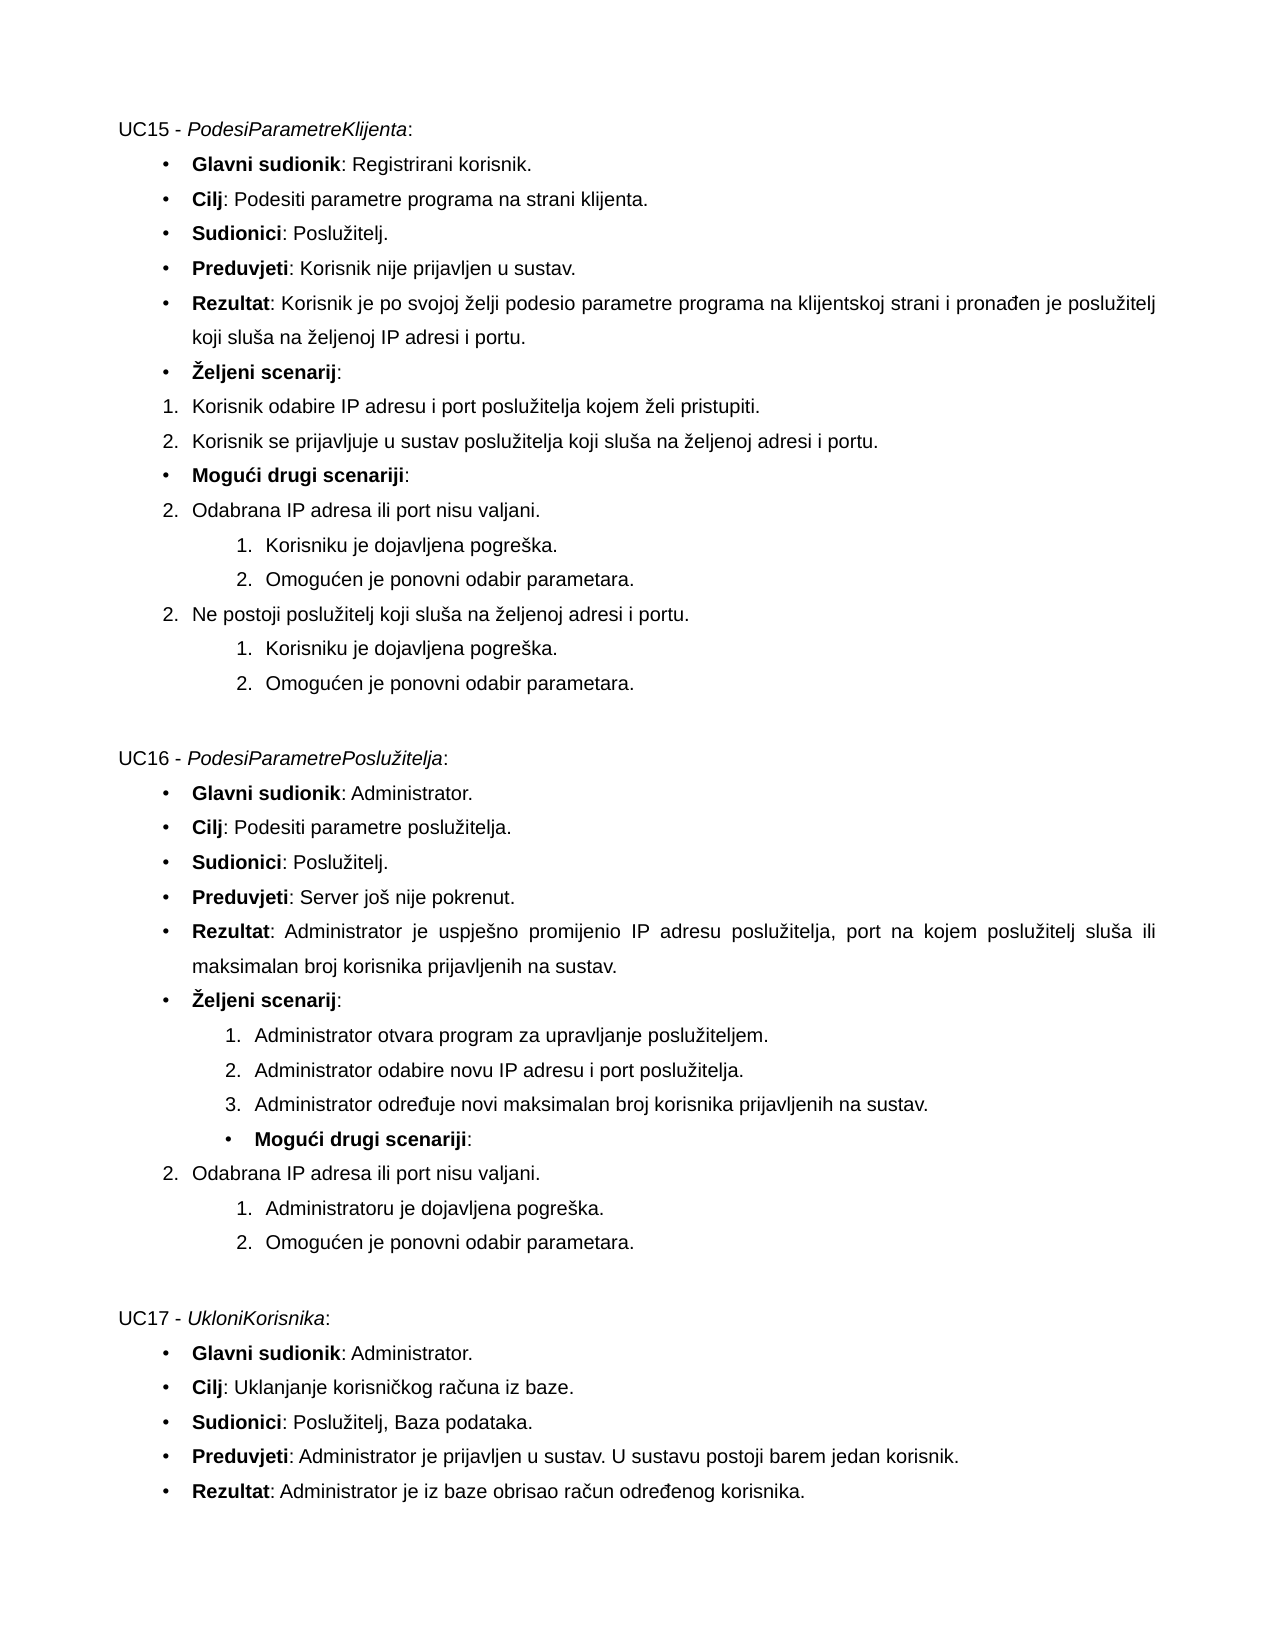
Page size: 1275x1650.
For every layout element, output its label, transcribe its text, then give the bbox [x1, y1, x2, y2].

list Korisnik se prijavljuje u sustav poslužitelja koji sluša na željenoj adresi i portu. [162, 429, 1157, 453]
list Željeni scenarij: [162, 360, 1157, 383]
list Korisnik odabire IP adresu i port poslužitelja kojem želi pristupiti. [162, 395, 1157, 418]
list Preduvjeti: Administrator je prijavljen u sustav. U sustavu postoji barem jedan korisnik. [162, 1445, 1157, 1468]
list Odabrana IP adresa ili port nisu valjani. [162, 499, 1157, 522]
text UC15 - PodesiParametreKlijenta: [118, 118, 1157, 141]
list Cilj: Uklanjanje korisničkog računa iz baze. [162, 1376, 1157, 1399]
text UC16 - PodesiParametrePoslužitelja: [118, 747, 1157, 770]
list Cilj: Podesiti parametre poslužitelja. [162, 816, 1157, 839]
list Preduvjeti: Korisnik nije prijavljen u sustav. [162, 257, 1157, 280]
list Sudionici: Poslužitelj, Baza podataka. [162, 1411, 1157, 1434]
list Željeni scenarij: [162, 989, 1157, 1012]
list Cilj: Podesiti parametre programa na strani klijenta. [162, 187, 1157, 210]
list Odabrana IP adresa ili port nisu valjani. [162, 1162, 1157, 1185]
list Administrator otvara program za upravljanje poslužiteljem. [225, 1024, 1157, 1047]
list Sudionici: Poslužitelj. [162, 851, 1157, 874]
text UC17 - UkloniKorisnika: [118, 1307, 1157, 1330]
list Korisniku je dojavljena pogreška. [236, 637, 1157, 660]
list Omogućen je ponovni odabir parametara. [236, 568, 1157, 591]
list Administrator određuje novi maksimalan broj korisnika prijavljenih na sustav. [225, 1093, 1157, 1116]
list Administratoru je dojavljena pogreška. [236, 1196, 1157, 1219]
list Sudionici: Poslužitelj. [162, 222, 1157, 245]
list Korisniku je dojavljena pogreška. [236, 533, 1157, 556]
list Glavni sudionik: Registrirani korisnik. [162, 153, 1157, 176]
list Glavni sudionik: Administrator. [162, 1341, 1157, 1364]
list Omogućen je ponovni odabir parametara. [236, 671, 1157, 694]
list Rezultat: Korisnik je po svojoj želji podesio parametre programa na klijentskoj strani i pronađen je poslužitelj koji sluša na željenoj IP adresi i portu. [162, 291, 1157, 349]
list Mogući drugi scenariji: [162, 464, 1157, 487]
list Ne postoji poslužitelj koji sluša na željenoj adresi i portu. [162, 602, 1157, 625]
list Mogući drugi scenariji: [225, 1127, 1157, 1150]
list Preduvjeti: Server još nije pokrenut. [162, 885, 1157, 908]
list Omogućen je ponovni odabir parametara. [236, 1231, 1157, 1254]
list Rezultat: Administrator je uspješno promijenio IP adresu poslužitelja, port na kojem poslužitelj sluša ili maksimalan broj korisnika prijavljenih na sustav. [162, 920, 1157, 978]
list Rezultat: Administrator je iz baze obrisao račun određenog korisnika. [162, 1480, 1157, 1503]
list Glavni sudionik: Administrator. [162, 781, 1157, 804]
list Administrator odabire novu IP adresu i port poslužitelja. [225, 1058, 1157, 1081]
